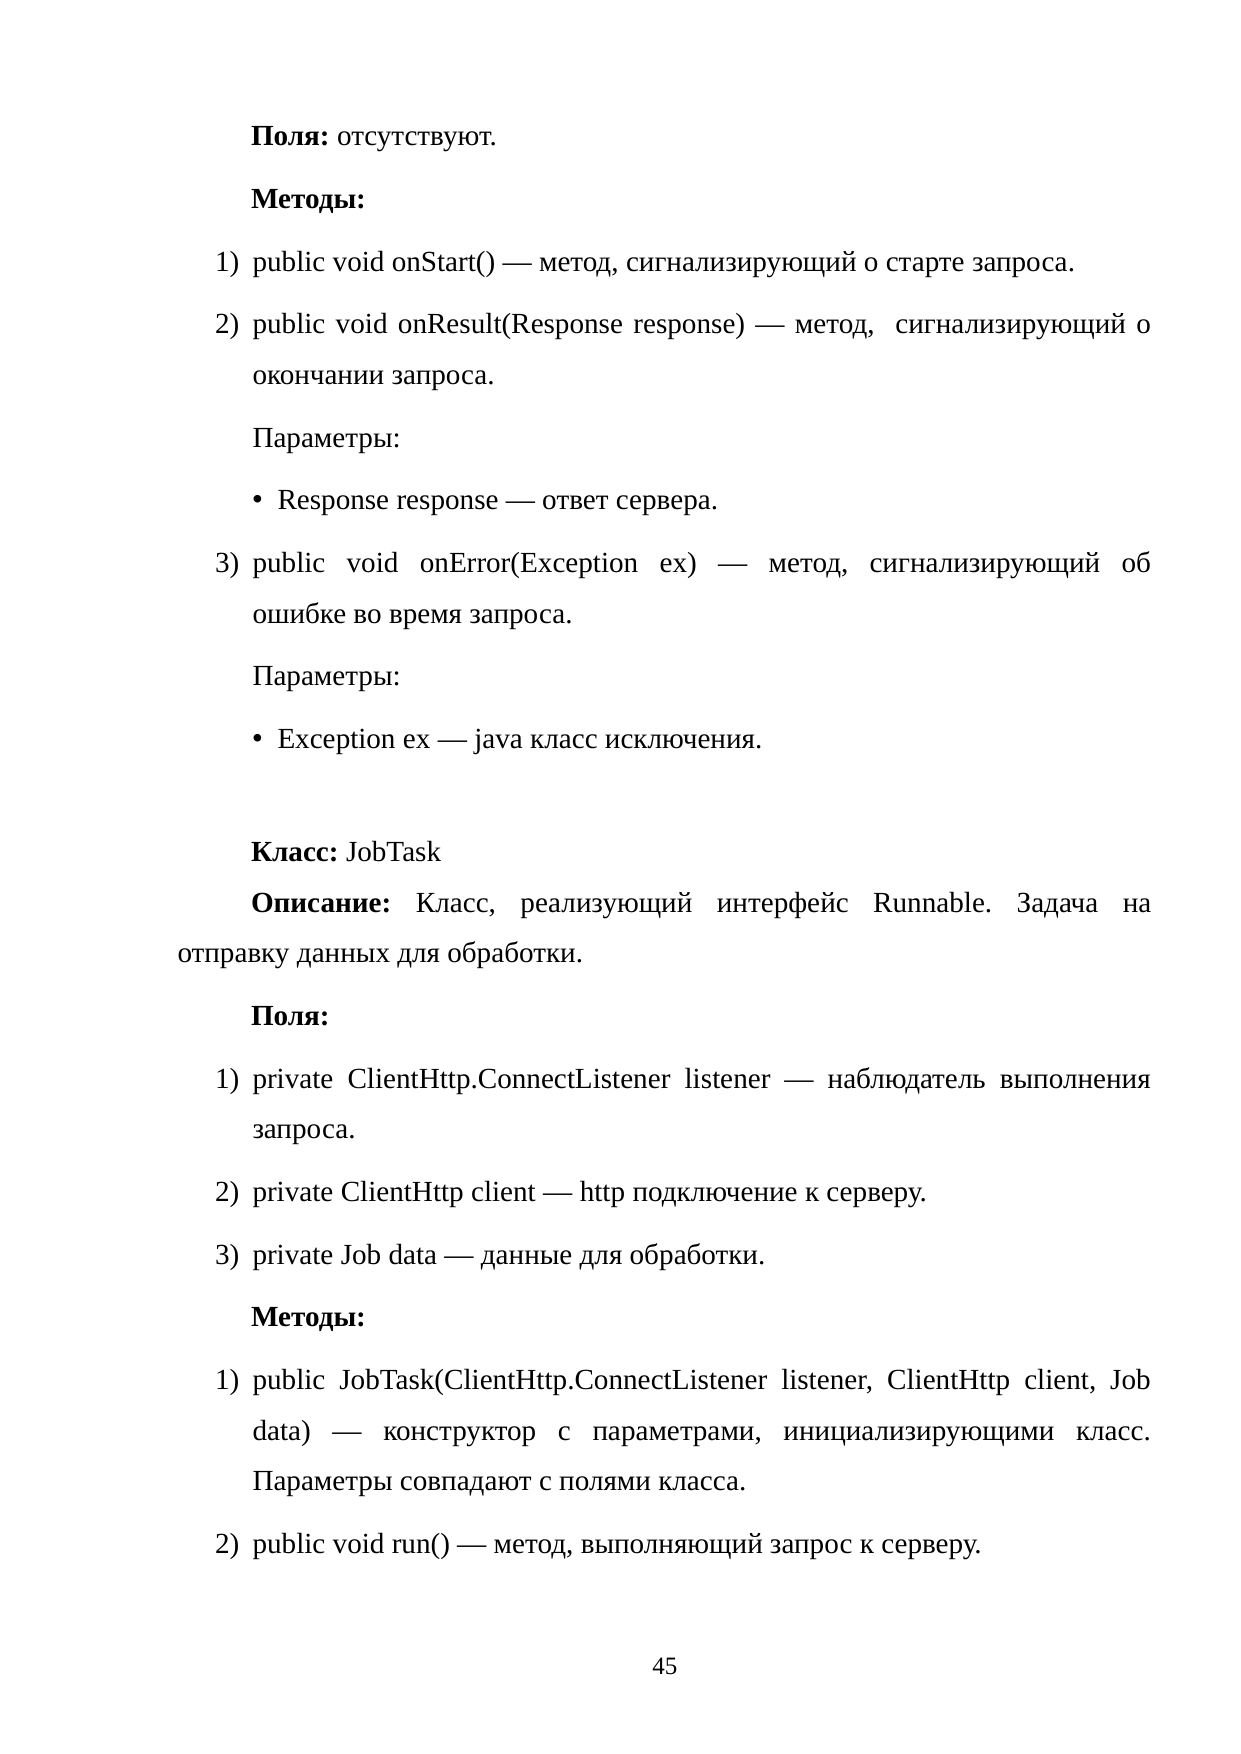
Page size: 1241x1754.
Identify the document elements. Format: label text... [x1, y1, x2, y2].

list Параметры: [215, 420, 1152, 453]
text Поля: отсутствуют. [177, 118, 1152, 152]
list public JobTask(ClientHttp.ConnectListener listener, ClientHttp client, Job data) — конструктор с параметрами, инициализирующими класс. Параметры совпадают с полями класса. [215, 1362, 1152, 1497]
list public void onError(Exception ex) — метод, сигнализирующий об ошибке во время запроса. [215, 545, 1152, 629]
text Методы: [177, 1299, 1152, 1333]
text Методы: [177, 181, 1152, 214]
list Response response — ответ сервера. [252, 482, 1152, 516]
list Параметры: [215, 658, 1152, 692]
text Поля: [177, 998, 1152, 1032]
list public void run() — метод, выполняющий запрос к серверу. [215, 1526, 1152, 1559]
text Класс: JobTask [177, 834, 1152, 868]
list public void onStart() — метод, сигнализирующий о старте запроса. [215, 244, 1152, 277]
list private ClientHttp client — http подключение к серверу. [215, 1174, 1152, 1207]
list Exception ex — java класс исключения. [252, 721, 1152, 755]
list private Job data — данные для обработки. [215, 1237, 1152, 1270]
list private ClientHttp.ConnectListener listener — наблюдатель выполнения запроса. [215, 1061, 1152, 1145]
text Описание: Класс, реализующий интерфейс Runnable. Задача на отправку данных для обработки. [177, 885, 1152, 969]
list public void onResult(Response response) — метод, сигнализирующий о окончании запроса. [215, 307, 1152, 390]
